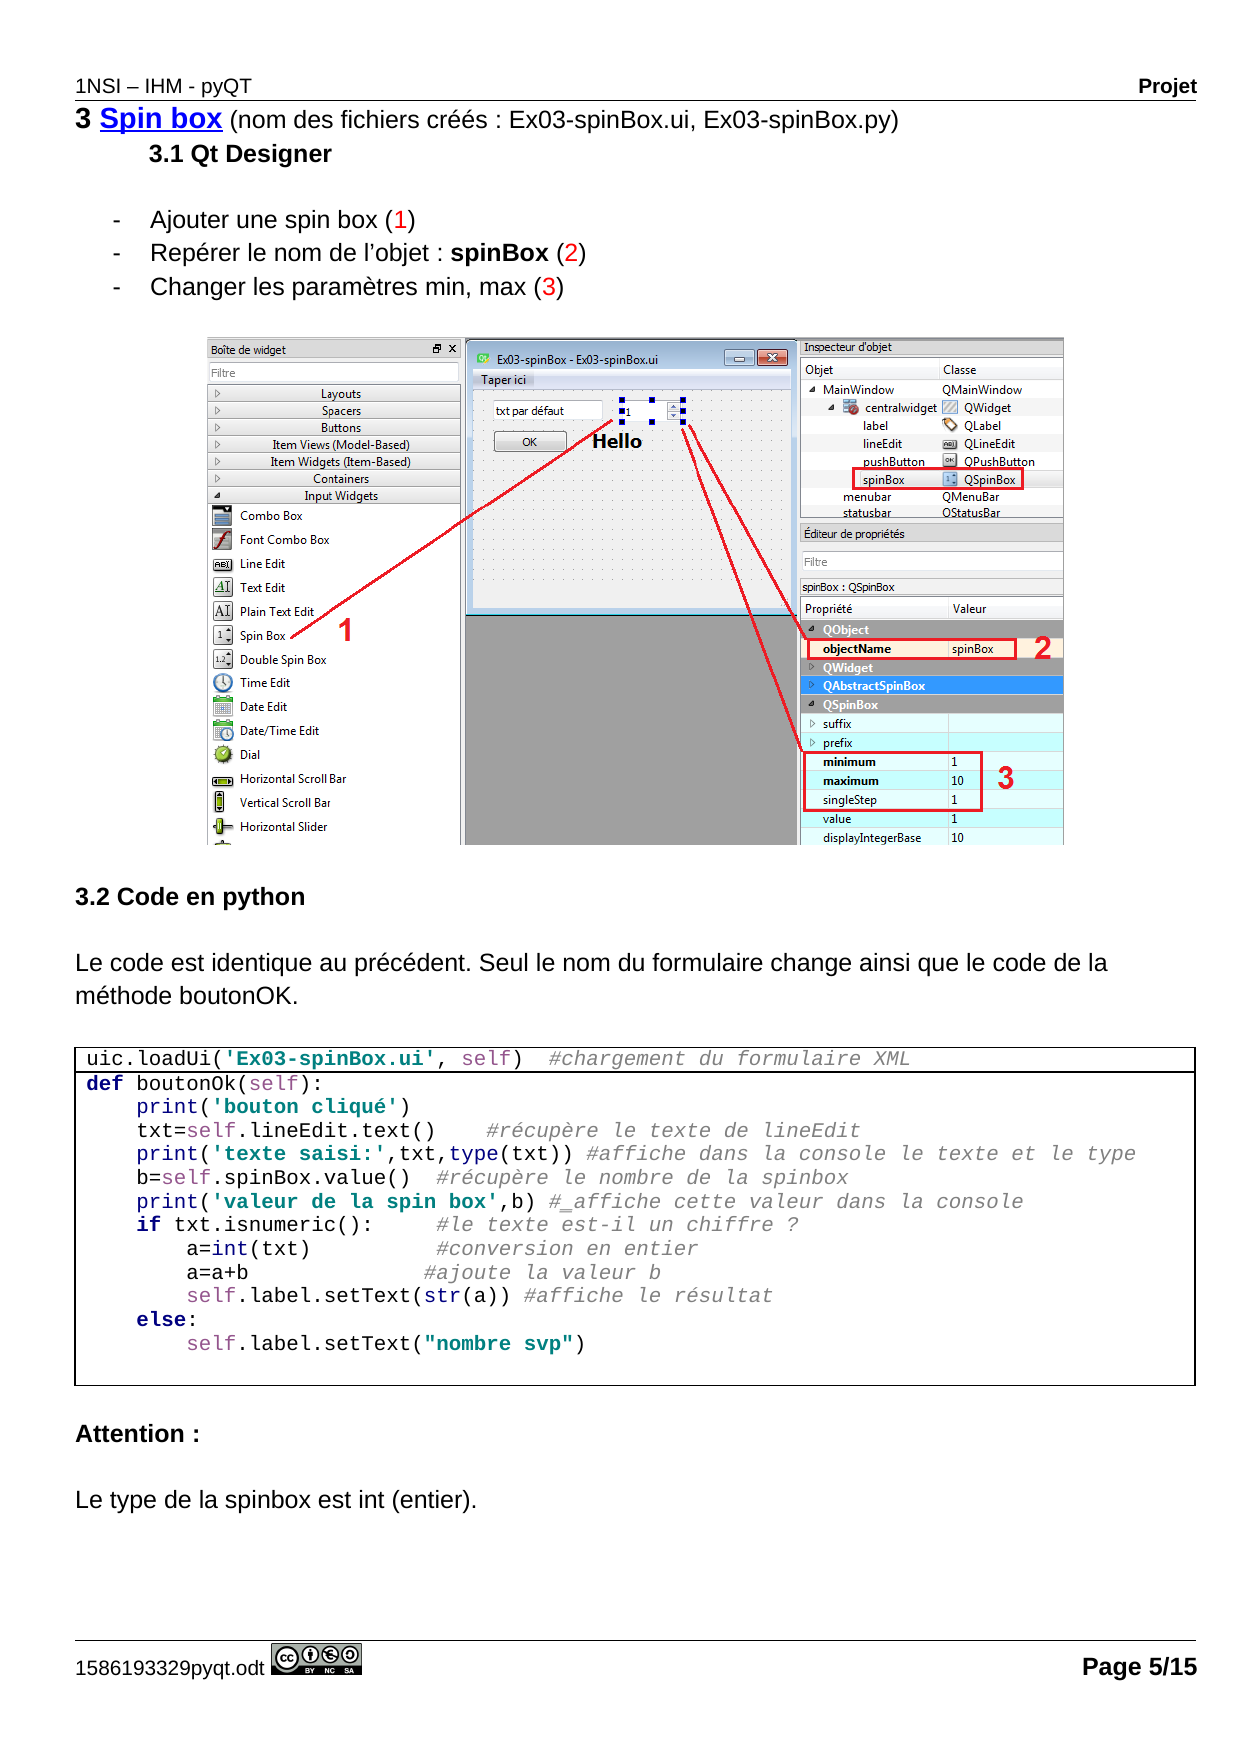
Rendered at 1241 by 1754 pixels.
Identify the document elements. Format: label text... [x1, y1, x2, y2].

list Repérer le nom de l’objet : spinBox (2) [112, 238, 1196, 267]
text 3.2 Code en python [75, 882, 1196, 910]
list Ajouter une spin box (1) [112, 205, 1196, 234]
list Changer les paramètres min, max (3) [112, 271, 1196, 300]
table_cell def boutonOk(self): print('bouton cliqué') txt=self.lineEdit.text() #récupère le texte de lineEdit print('texte saisi:',txt,type(txt)) #affiche dans la console le texte et le type b=self.spinBox.value() #récupère le nombre de la spinbox print('valeur de la spin box',b) #‗affiche cette valeur dans la console if txt.isnumeric(): #le texte est-il un chiffre ? a=int(txt) #conversion en entier a=a+b #ajoute la valeur b self.label.setText(str(a)) #affiche le résultat else: self.label.setText("nombre svp") [76, 1073, 1194, 1385]
text 3.1 Qt Designer [75, 139, 1196, 168]
text Attention : [75, 1419, 1196, 1448]
picture [271, 1643, 362, 1675]
text 3 Spin box (nom des fichiers créés : Ex03-spinBox.ui, Ex03-spinBox.py) [75, 101, 1196, 134]
text Le type de la spinbox est int (entier). [75, 1485, 1196, 1514]
picture [207, 337, 1064, 845]
text Le code est identique au précédent. Seul le nom du formulaire change ainsi que le code de la méthode boutonOK. [75, 948, 1196, 1009]
